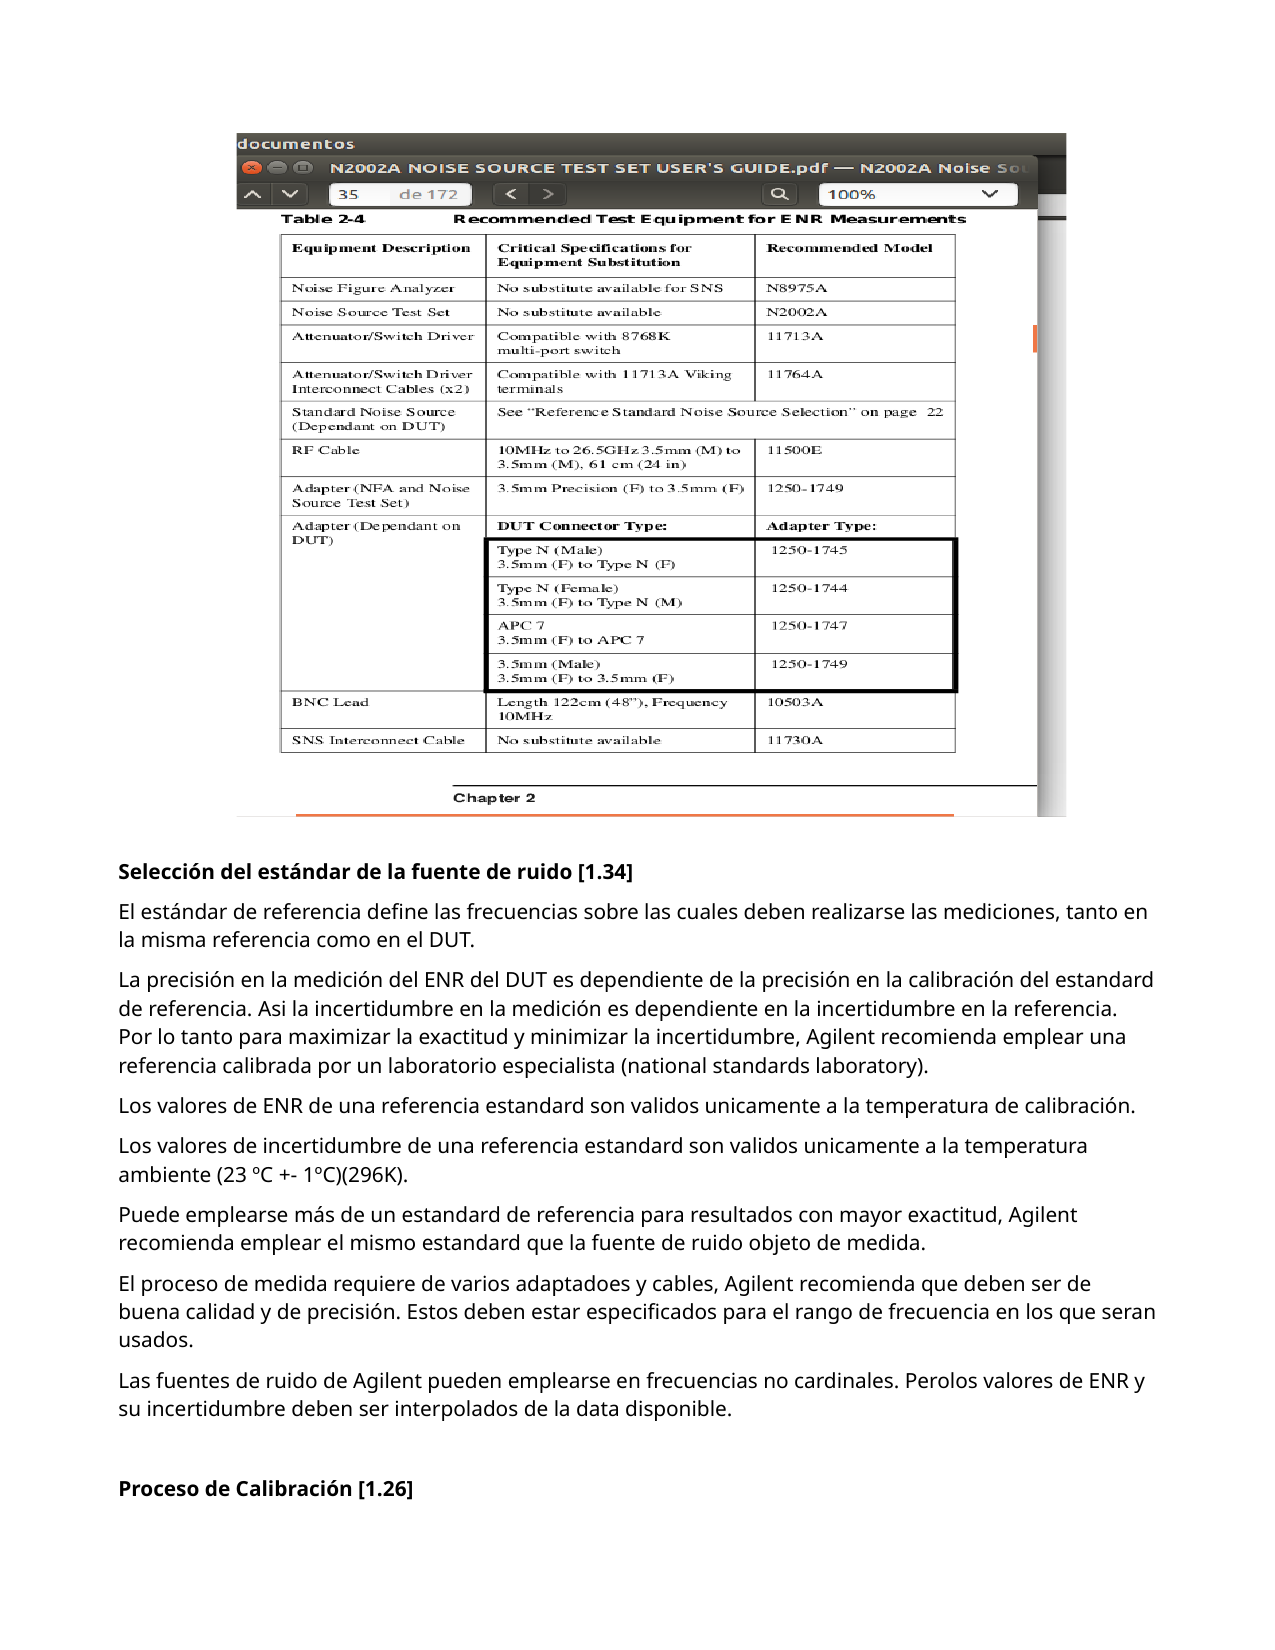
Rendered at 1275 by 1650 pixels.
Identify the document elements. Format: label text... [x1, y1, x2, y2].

text Proceso de Calibración [1.26] [118, 1474, 1157, 1503]
text Selección del estándar de la fuente de ruido [1.34] [118, 857, 1157, 885]
text Las fuentes de ruido de Agilent pueden emplearse en frecuencias no cardinales. Perolos valores de ENR y su incertidumbre deben ser interpolados de la data disponible. [118, 1366, 1157, 1423]
text La precisión en la medición del ENR del DUT es dependiente de la precisión en la calibración del estandard de referencia. Asi la incertidumbre en la medición es dependiente en la incertidumbre en la referencia. Por lo tanto para maximizar la exactitud y minimizar la incertidumbre, Agilent recomienda emplear una referencia calibrada por un laboratorio especialista (national standards laboratory). [118, 966, 1157, 1079]
picture [236, 133, 477, 817]
text El estándar de referencia define las frecuencias sobre las cuales deben realizarse las mediciones, tanto en la misma referencia como en el DUT. [118, 897, 1157, 954]
text Los valores de incertidumbre de una referencia estandard son validos unicamente a la temperatura ambiente (23 ºC +- 1ºC)(296K). [118, 1131, 1157, 1188]
text El proceso de medida requiere de varios adaptadoes y cables, Agilent recomienda que deben ser de buena calidad y de precisión. Estos deben estar especificados para el rango de frecuencia en los que seran usados. [118, 1269, 1157, 1354]
text Puede emplearse más de un estandard de referencia para resultados con mayor exactitud, Agilent recomienda emplear el mismo estandard que la fuente de ruido objeto de medida. [118, 1200, 1157, 1257]
text Los valores de ENR de una referencia estandard son validos unicamente a la temperatura de calibración. [118, 1091, 1157, 1119]
